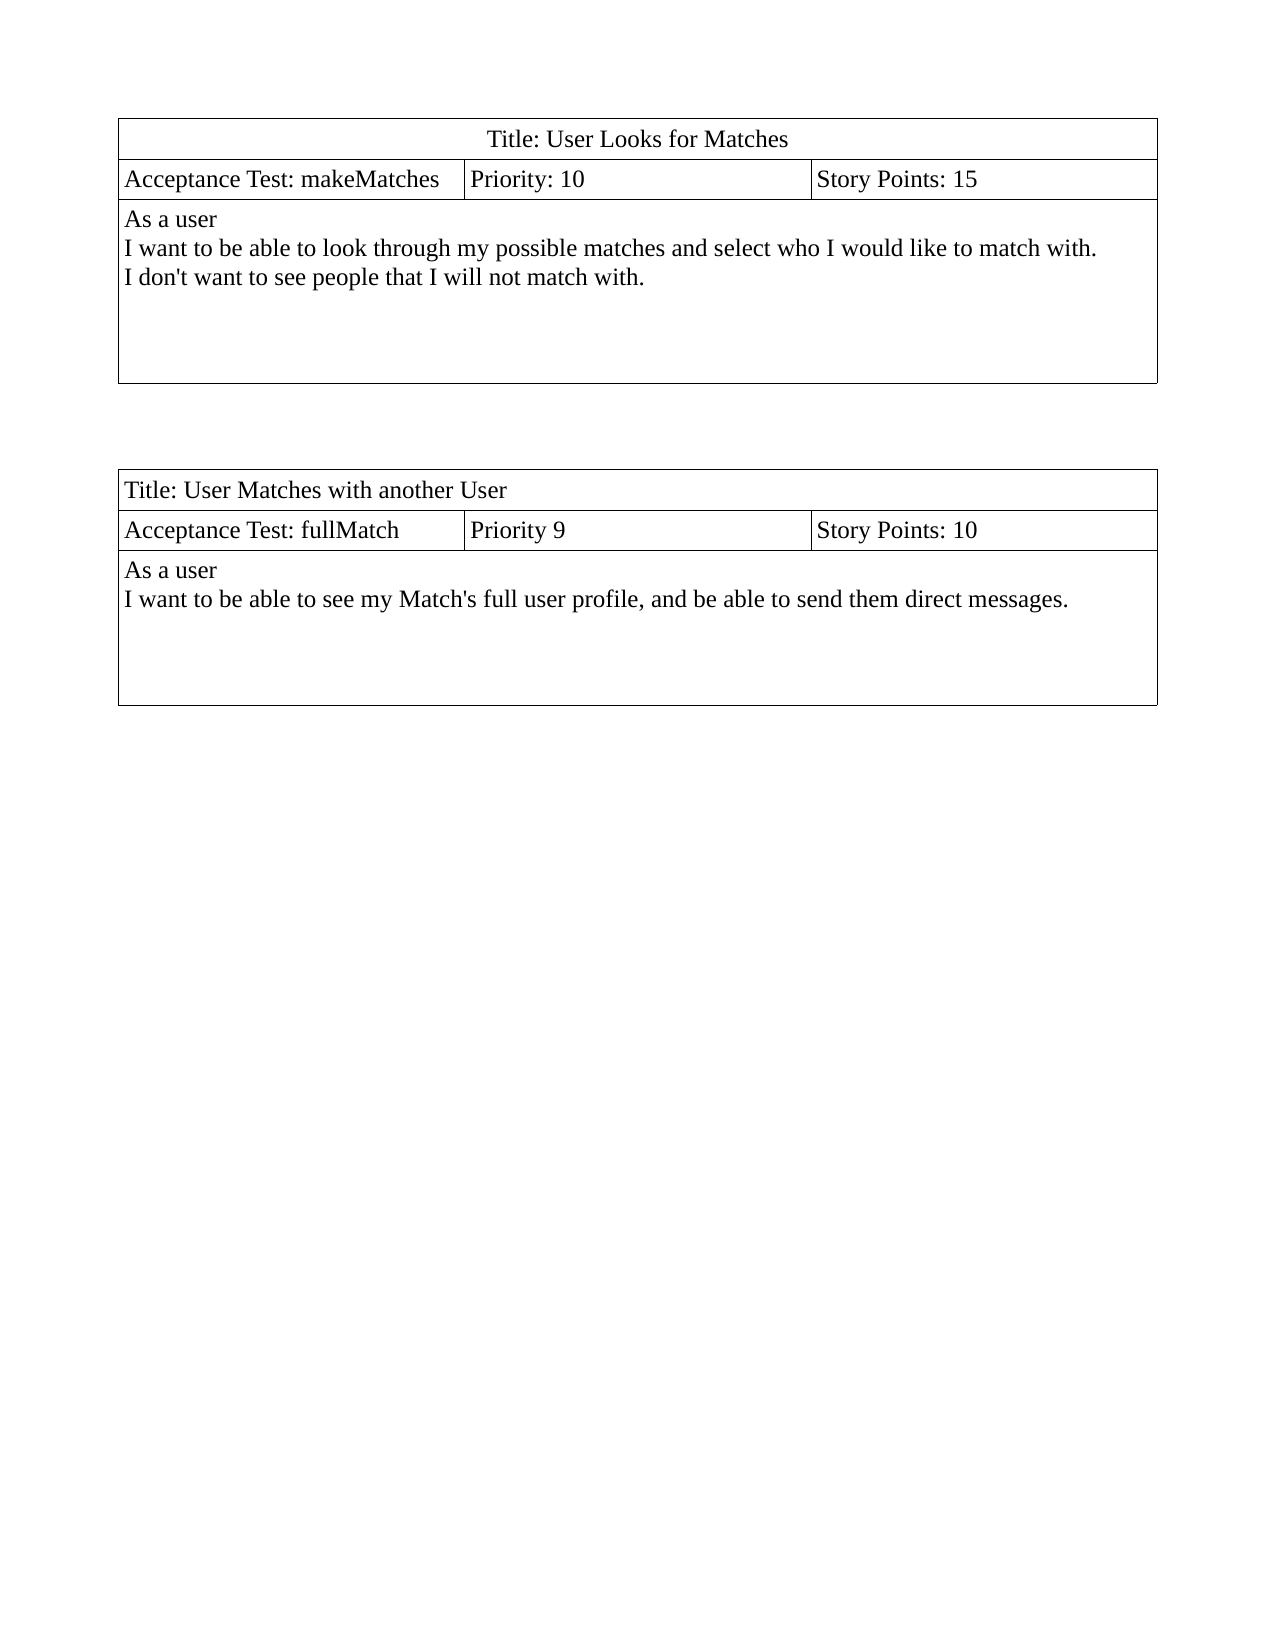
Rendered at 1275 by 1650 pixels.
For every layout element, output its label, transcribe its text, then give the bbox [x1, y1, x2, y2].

table_cell Acceptance Test: makeMatches [119, 160, 464, 199]
table_header Title: User Matches with another User [119, 470, 1157, 509]
table_cell Story Points: 10 [812, 511, 1157, 550]
table_cell As a user I want to be able to look through my possible matches and select who I would like to match with. I don't want to see people that I will not match with. [119, 200, 1157, 383]
table_cell Acceptance Test: fullMatch [119, 511, 464, 550]
table_header Title: User Looks for Matches [119, 119, 1157, 158]
table_cell As a user I want to be able to see my Match's full user profile, and be able to send them direct messages. [119, 551, 1157, 705]
table_cell Story Points: 15 [812, 160, 1157, 199]
table_cell Priority: 10 [465, 160, 811, 199]
table_cell Priority 9 [465, 511, 811, 550]
